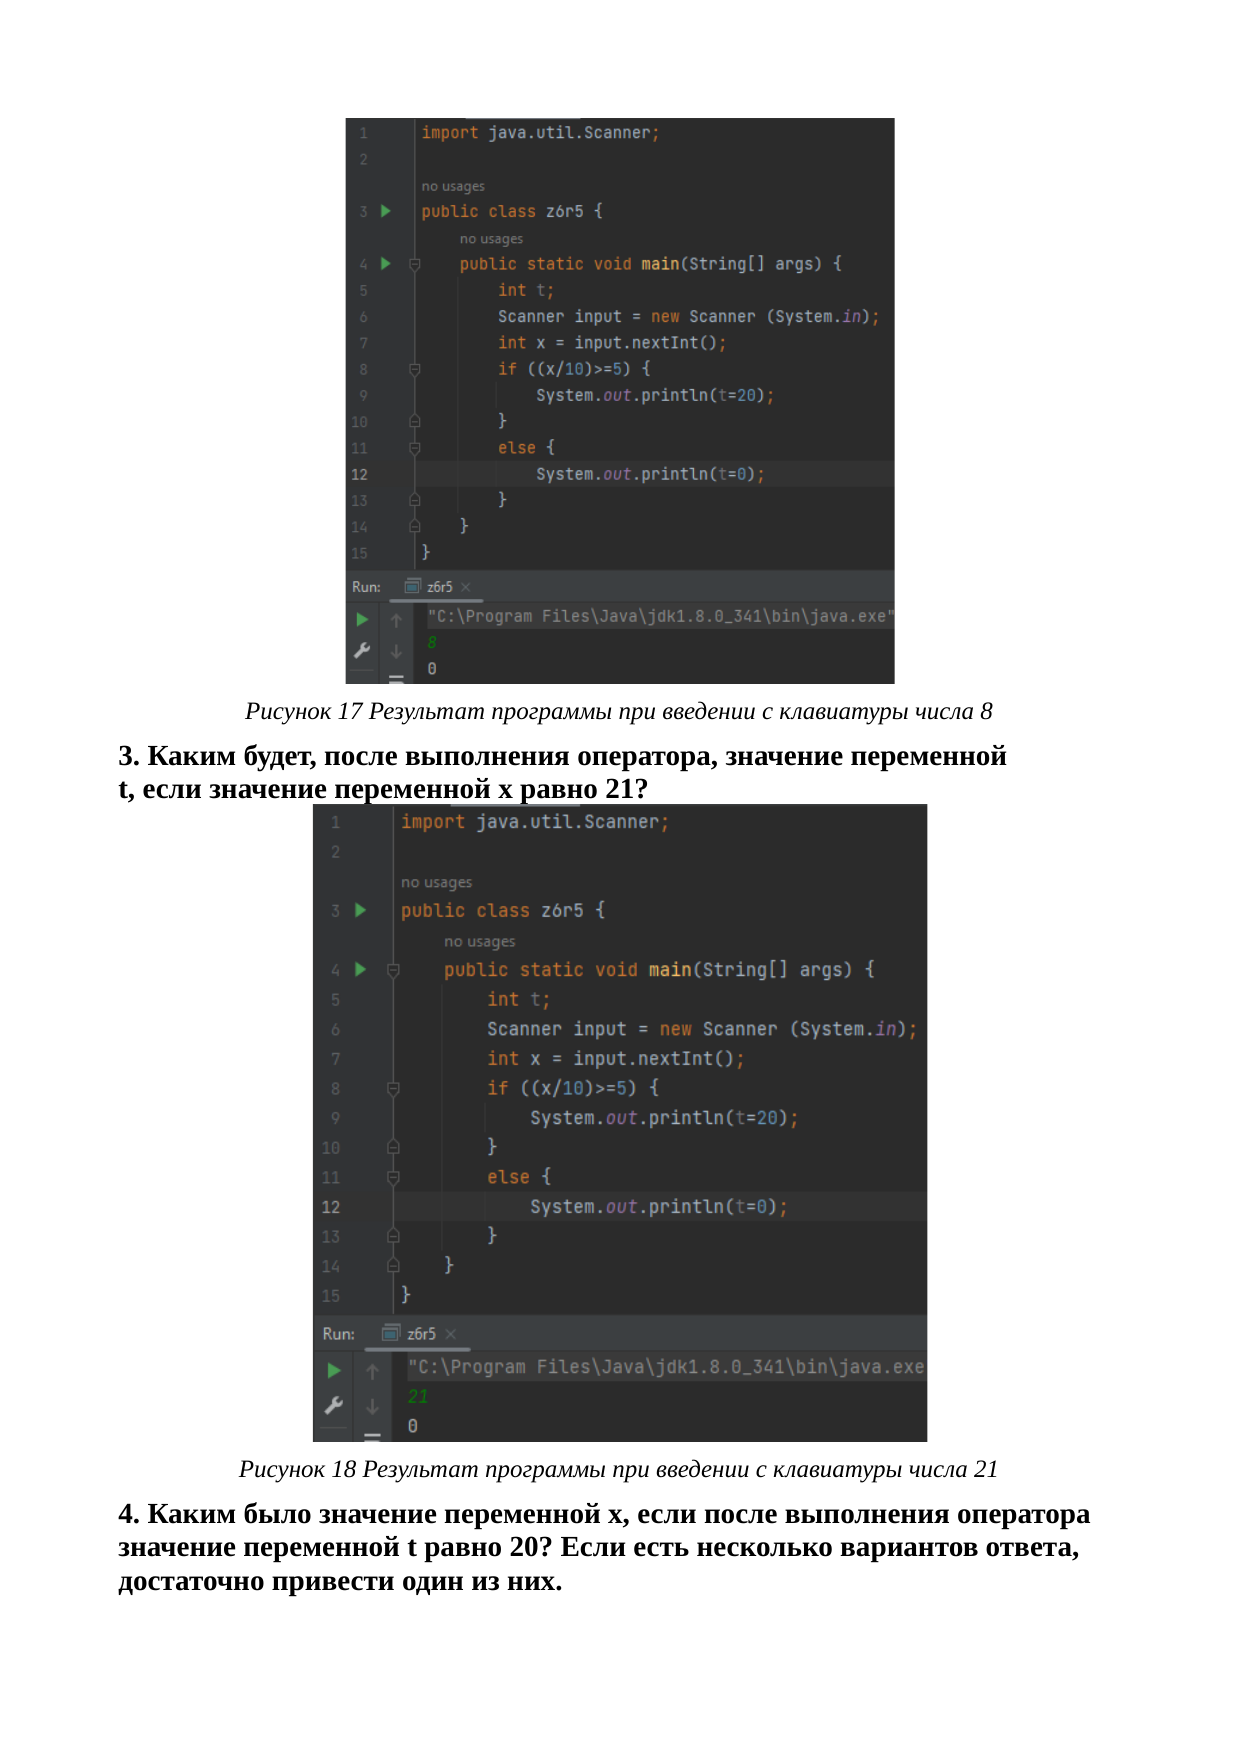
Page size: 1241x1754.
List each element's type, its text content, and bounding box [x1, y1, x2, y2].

text 3. Каким будет, после выполнения оператора, значение переменной [118, 738, 1122, 771]
text Рисунок 17 Результат программы при введении с клавиатуры числа 8 [118, 696, 1122, 725]
text t, если значение переменной х равно 21? [118, 771, 1122, 805]
text 4. Каким было значение переменной х, если после выполнения оператора значение переменной t равно 20? Если есть несколько вариантов ответа, достаточно привести один из них. [118, 1496, 1122, 1596]
text Рисунок 18 Результат программы при введении с клавиатуры числа 21 [118, 1454, 1122, 1483]
